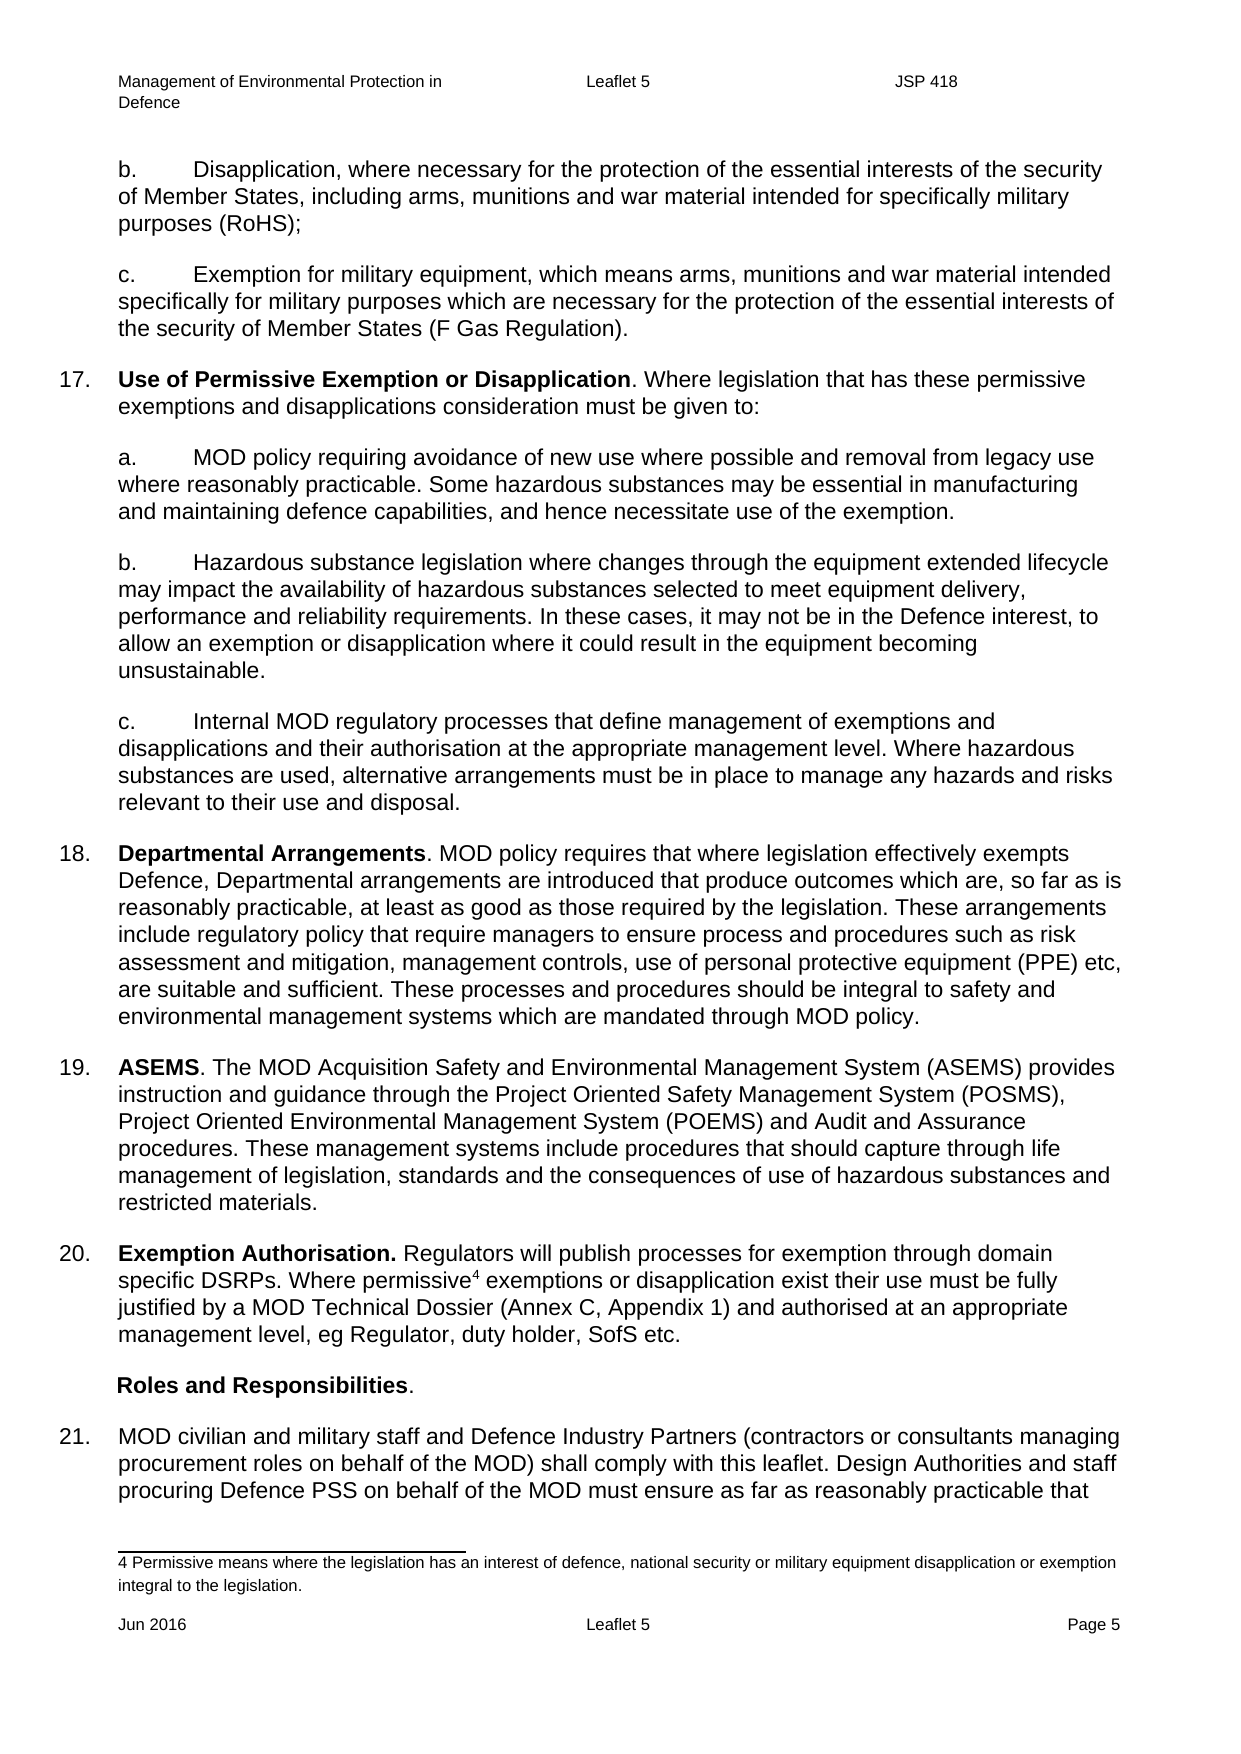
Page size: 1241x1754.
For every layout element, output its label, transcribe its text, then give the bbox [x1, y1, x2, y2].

list Hazardous substance legislation where changes through the equipment extended lifecycle may impact the availability of hazardous substances selected to meet equipment delivery, performance and reliability requirements. In these cases, it may not be in the Defence interest, to allow an exemption or disapplication where it could result in the equipment becoming unsustainable. [118, 549, 1123, 684]
list Exemption for military equipment, which means arms, munitions and war material intended specifically for military purposes which are necessary for the protection of the essential interests of the security of Member States (F Gas Regulation). [118, 261, 1123, 342]
list Use of Permissive Exemption or Disapplication. Where legislation that has these permissive exemptions and disapplications consideration must be given to: [59, 366, 1123, 419]
text Roles and Responsibilities. [116, 1372, 1170, 1398]
list ASEMS. The MOD Acquisition Safety and Environmental Management System (ASEMS) provides instruction and guidance through the Project Oriented Safety Management System (POSMS), Project Oriented Environmental Management System (POEMS) and Audit and Assurance procedures. These management systems include procedures that should capture through life management of legislation, standards and the consequences of use of hazardous substances and restricted materials. [59, 1053, 1123, 1215]
list MOD civilian and military staff and Defence Industry Partners (contractors or consultants managing procurement roles on behalf of the MOD) shall comply with this leaflet. Design Authorities and staff procuring Defence PSS on behalf of the MOD must ensure as far as reasonably practicable that [59, 1423, 1123, 1504]
list MOD policy requiring avoidance of new use where possible and removal from legacy use where reasonably practicable. Some hazardous substances may be essential in manufacturing and maintaining defence capabilities, and hence necessitate use of the exemption. [118, 444, 1123, 524]
list Permissive means where the legislation has an interest of defence, national security or military equipment disapplication or exemption integral to the legislation. [118, 1552, 1170, 1594]
list Disapplication, where necessary for the protection of the essential interests of the security of Member States, including arms, munitions and war material intended for specifically military purposes (RoHS); [118, 156, 1123, 237]
list Departmental Arrangements. MOD policy requires that where legislation effectively exempts Defence, Departmental arrangements are introduced that produce outcomes which are, so far as is reasonably practicable, at least as good as those required by the legislation. These arrangements include regulatory policy that require managers to ensure process and procedures such as risk assessment and mitigation, management controls, use of personal protective equipment (PPE) etc, are suitable and sufficient. These processes and procedures should be integral to safety and environmental management systems which are mandated through MOD policy. [59, 840, 1123, 1029]
list Internal MOD regulatory processes that define management of exemptions and disapplications and their authorisation at the appropriate management level. Where hazardous substances are used, alternative arrangements must be in place to manage any hazards and risks relevant to their use and disposal. [118, 708, 1123, 816]
list Exemption Authorisation. Regulators will publish processes for exemption through domain specific DSRPs. Where permissive exemptions or disapplication exist their use must be fully justified by a MOD Technical Dossier (Annex C, Appendix 1) and authorised at an appropriate management level, eg Regulator, duty holder, SofS etc. [59, 1240, 1123, 1347]
